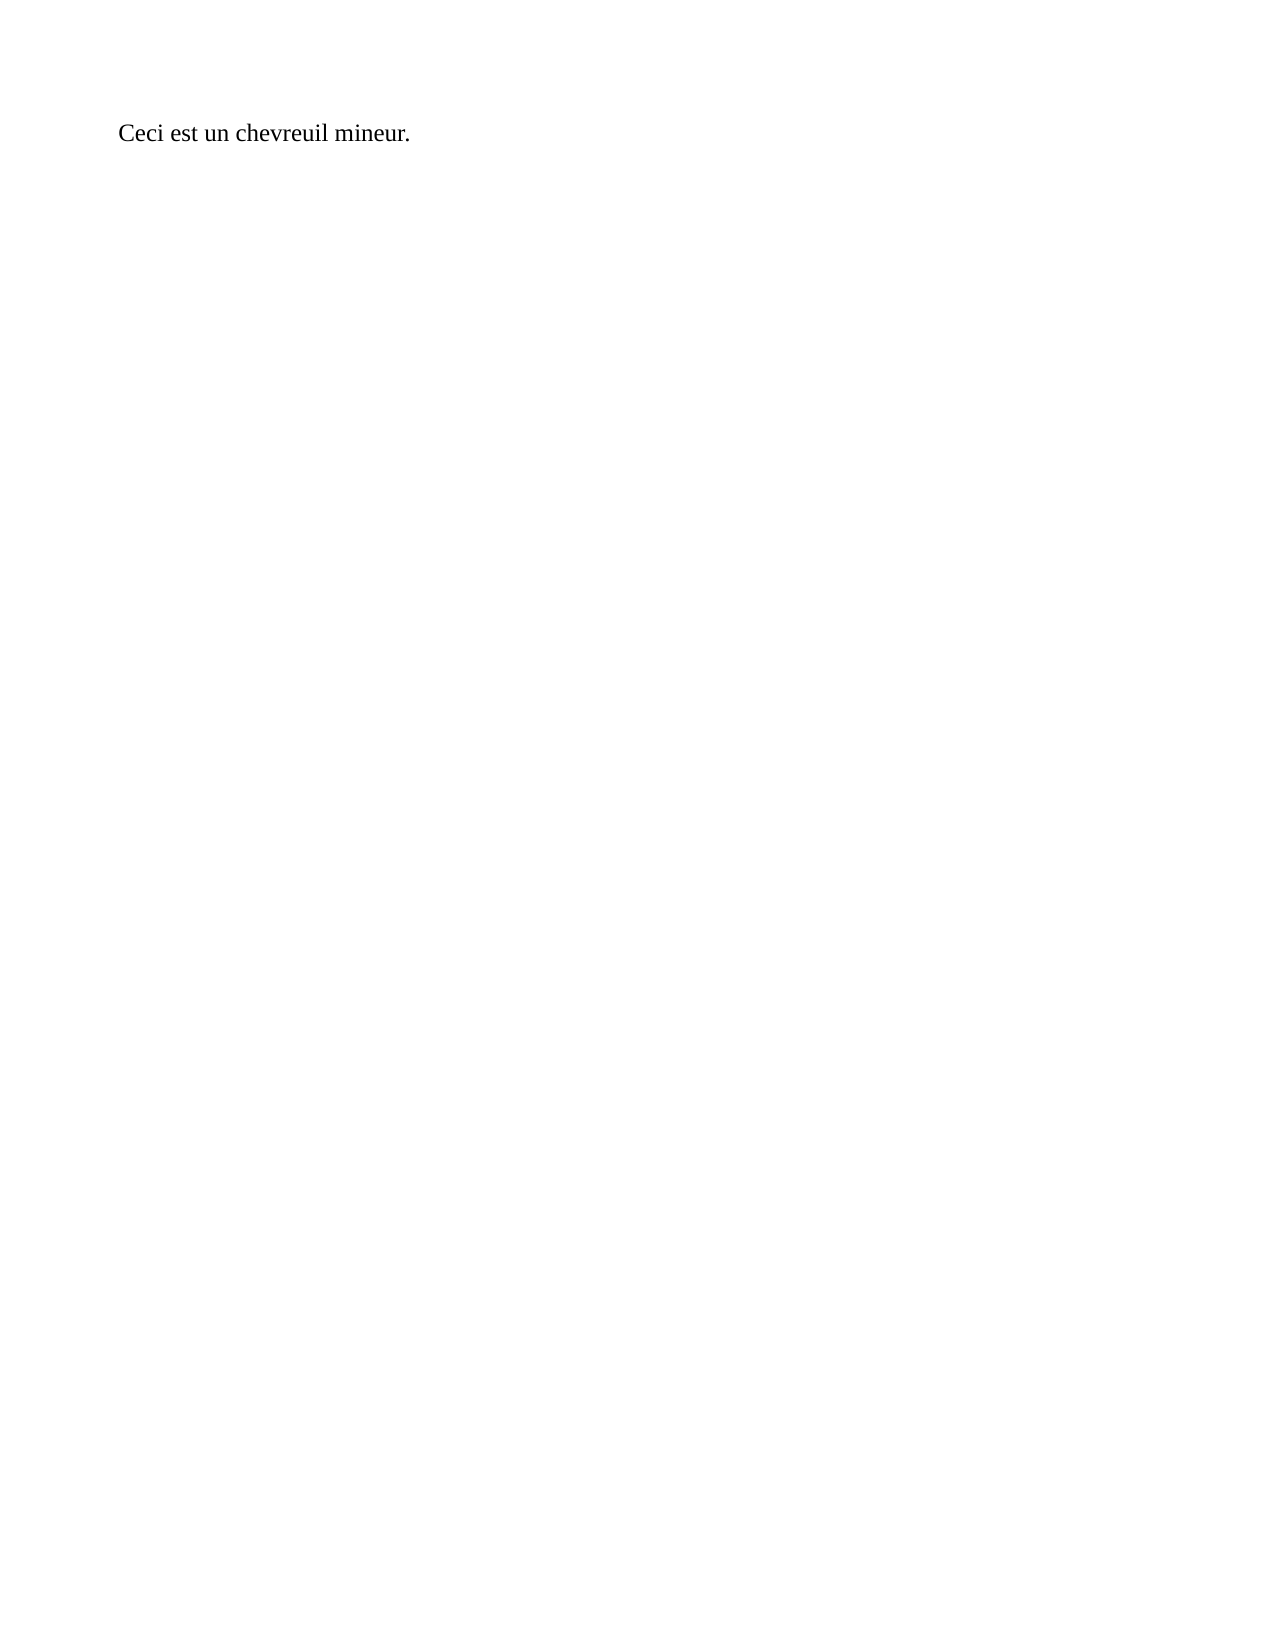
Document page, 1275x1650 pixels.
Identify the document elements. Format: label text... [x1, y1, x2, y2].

text Ceci est un chevreuil mineur. [118, 118, 1157, 147]
